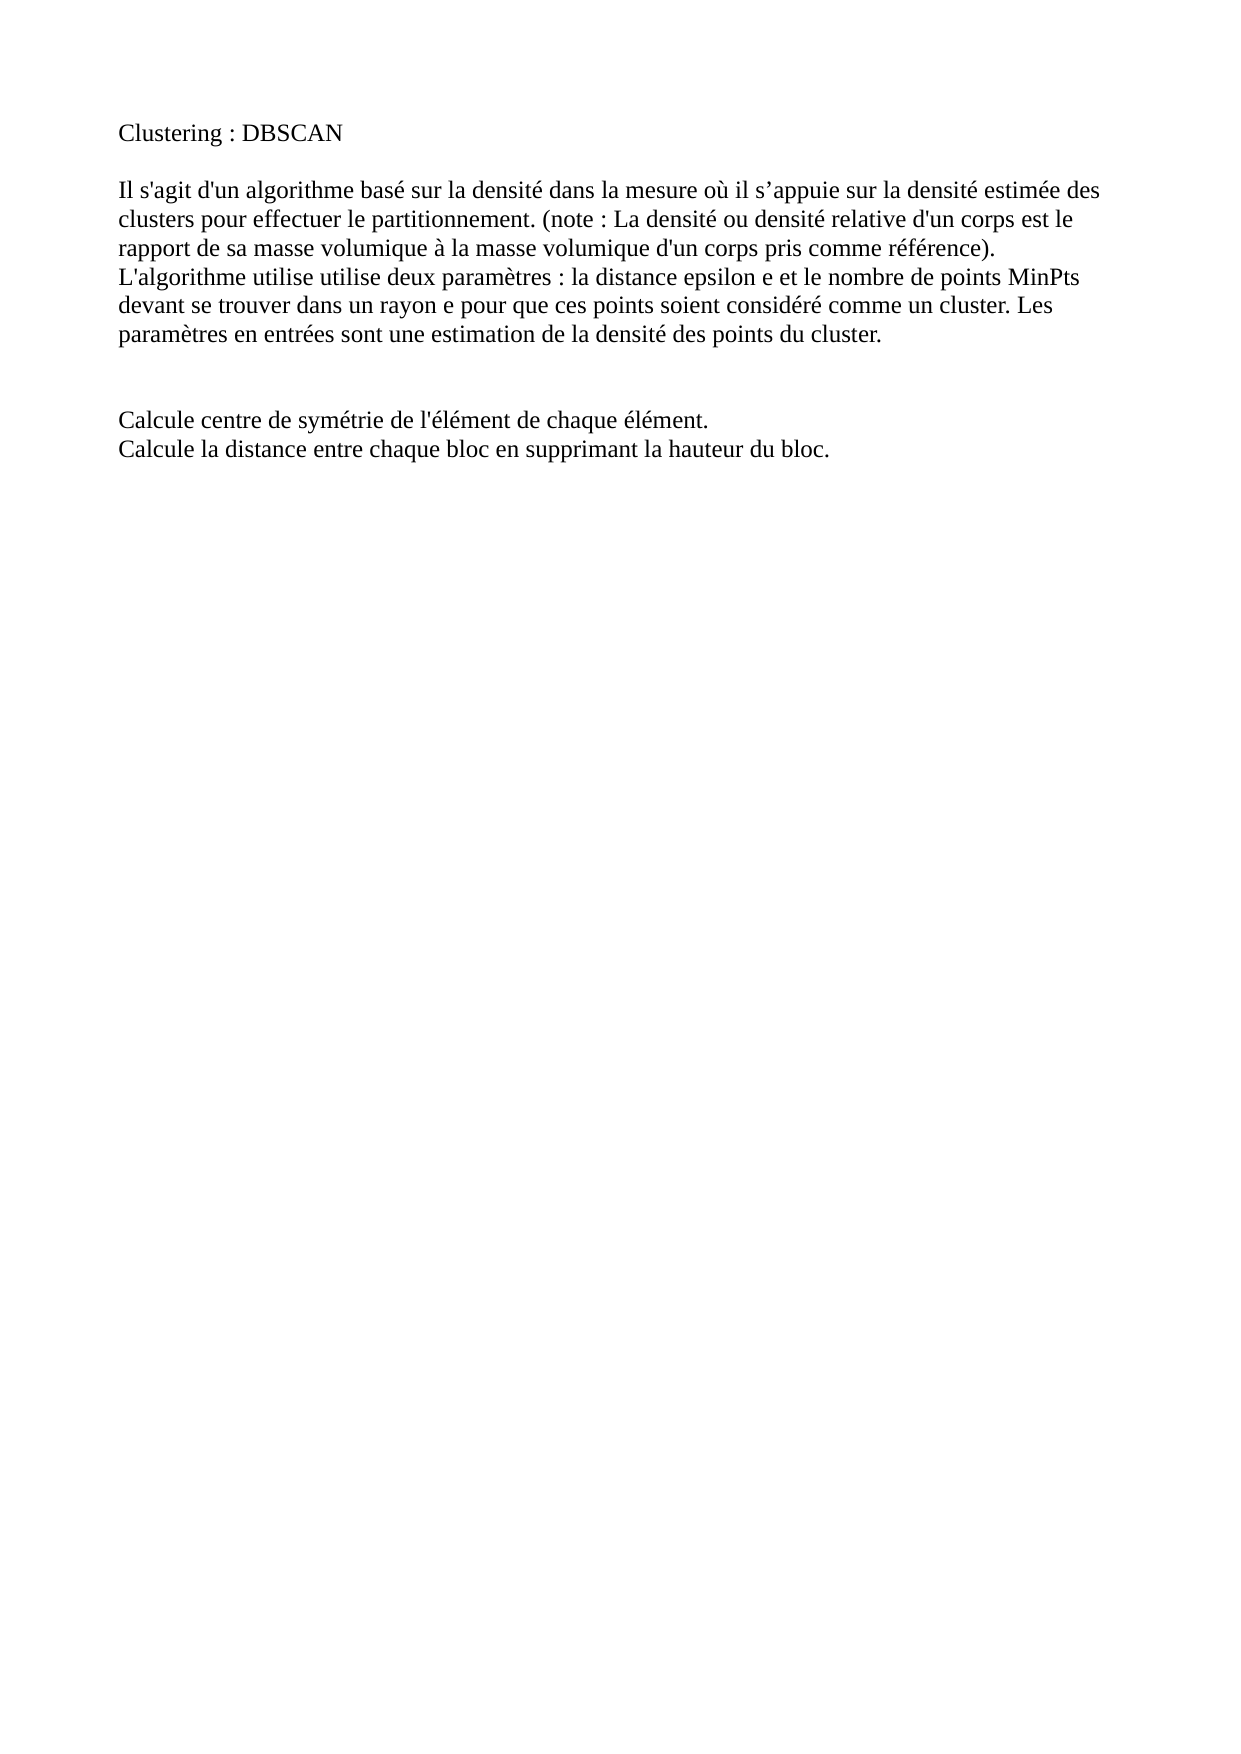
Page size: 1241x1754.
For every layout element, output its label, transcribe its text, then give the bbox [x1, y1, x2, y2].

text Calcule la distance entre chaque bloc en supprimant la hauteur du bloc. [118, 434, 1122, 463]
text L'algorithme utilise utilise deux paramètres : la distance epsilon e et le nombre de points MinPts devant se trouver dans un rayon e pour que ces points soient considéré comme un cluster. Les paramètres en entrées sont une estimation de la densité des points du cluster. [118, 262, 1122, 348]
text Clustering : DBSCAN [118, 118, 1122, 147]
text Il s'agit d'un algorithme basé sur la densité dans la mesure où il s’appuie sur la densité estimée des clusters pour effectuer le partitionnement. (note : La densité ou densité relative d'un corps est le rapport de sa masse volumique à la masse volumique d'un corps pris comme référence). [118, 176, 1122, 262]
text Calcule centre de symétrie de l'élément de chaque élément. [118, 406, 1122, 434]
